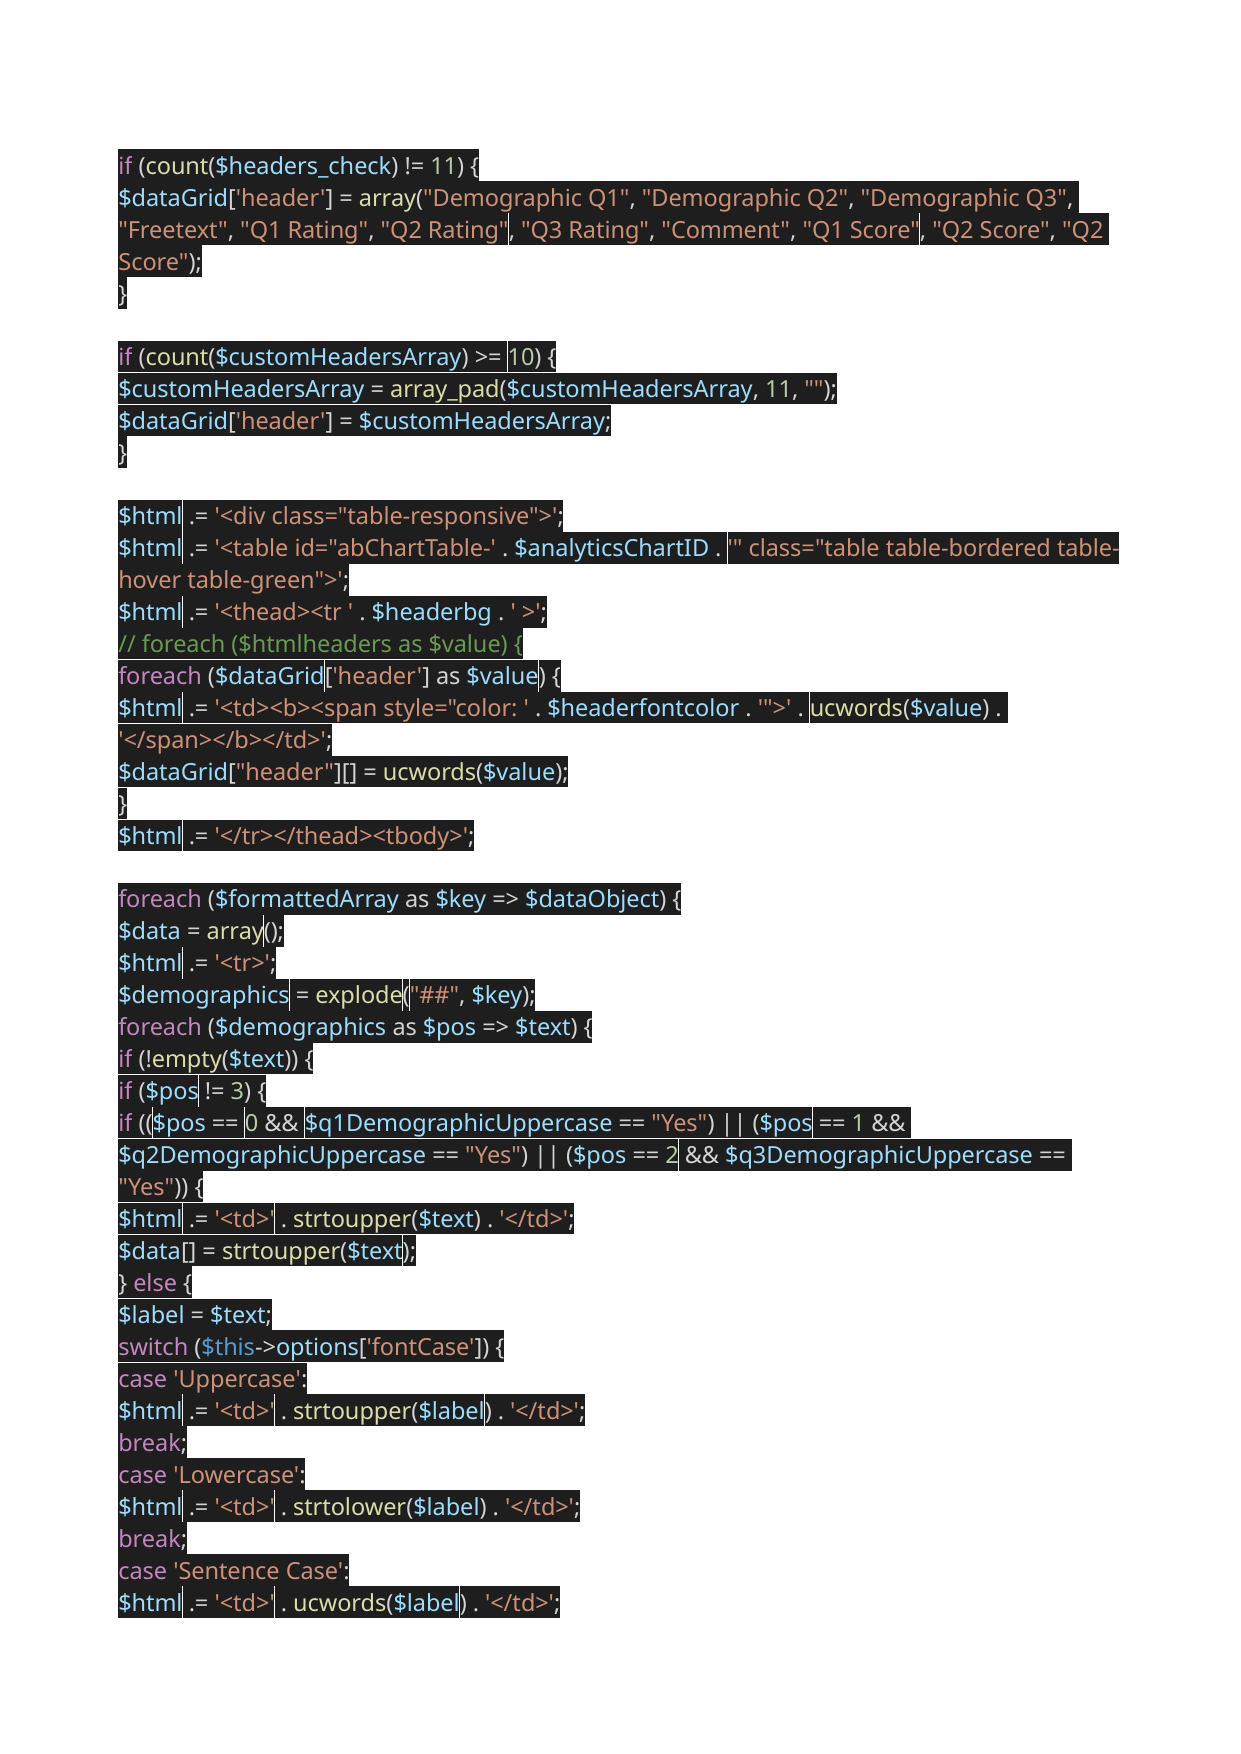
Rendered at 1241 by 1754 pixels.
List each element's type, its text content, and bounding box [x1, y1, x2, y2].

text $html .= '<tr>'; [118, 947, 1122, 979]
text foreach ($demographics as $pos => $text) { [118, 1011, 1122, 1043]
text } [118, 787, 1122, 819]
text case 'Uppercase': [118, 1362, 1122, 1394]
text case 'Lowercase': [118, 1458, 1122, 1490]
text $html .= '<td><b><span style="color: ' . $headerfontcolor . '">' . ucwords($value) . '</span></b></td>'; [118, 692, 1122, 756]
text $dataGrid['header'] = array("Demographic Q1", "Demographic Q2", "Demographic Q3", "Freetext", "Q1 Rating", "Q2 Rating", "Q3 Rating", "Comment", "Q1 Score", "Q2 Score", "Q2 Score"); [118, 181, 1122, 277]
text $html .= '<table id="abChartTable-' . $analyticsChartID . '" class="table table-bordered table-hover table-green">'; [118, 532, 1122, 596]
text switch ($this->options['fontCase']) { [118, 1330, 1122, 1362]
text if (!empty($text)) { [118, 1043, 1122, 1074]
text case 'Sentence Case': [118, 1554, 1122, 1586]
text $html .= '<div class="table-responsive">'; [118, 500, 1122, 532]
text foreach ($dataGrid['header'] as $value) { [118, 659, 1122, 692]
text foreach ($formattedArray as $key => $dataObject) { [118, 883, 1122, 915]
text $data[] = strtoupper($text); [118, 1234, 1122, 1266]
text $html .= '<td>' . ucwords($label) . '</td>'; [118, 1586, 1122, 1618]
text if (count($headers_check) != 11) { [118, 149, 1122, 181]
text } else { [118, 1266, 1122, 1298]
text $demographics = explode("##", $key); [118, 979, 1122, 1011]
text } [118, 277, 1122, 309]
text if (($pos == 0 && $q1DemographicUppercase == "Yes") || ($pos == 1 && $q2DemographicUppercase == "Yes") || ($pos == 2 && $q3DemographicUppercase == "Yes")) { [118, 1107, 1122, 1202]
text $html .= '<thead><tr ' . $headerbg . ' >'; [118, 596, 1122, 628]
text break; [118, 1426, 1122, 1458]
text $dataGrid['header'] = $customHeadersArray; [118, 404, 1122, 436]
text $dataGrid["header"][] = ucwords($value); [118, 756, 1122, 787]
text $html .= '<td>' . strtoupper($label) . '</td>'; [118, 1394, 1122, 1426]
text $customHeadersArray = array_pad($customHeadersArray, 11, ""); [118, 372, 1122, 404]
text // foreach ($htmlheaders as $value) { [118, 628, 1122, 659]
text } [118, 436, 1122, 468]
text $html .= '<td>' . strtolower($label) . '</td>'; [118, 1490, 1122, 1522]
text if ($pos != 3) { [118, 1074, 1122, 1107]
text $label = $text; [118, 1298, 1122, 1330]
text $html .= '</tr></thead><tbody>'; [118, 819, 1122, 851]
text $html .= '<td>' . strtoupper($text) . '</td>'; [118, 1202, 1122, 1234]
text $data = array(); [118, 915, 1122, 947]
text if (count($customHeadersArray) >= 10) { [118, 341, 1122, 372]
text break; [118, 1522, 1122, 1554]
